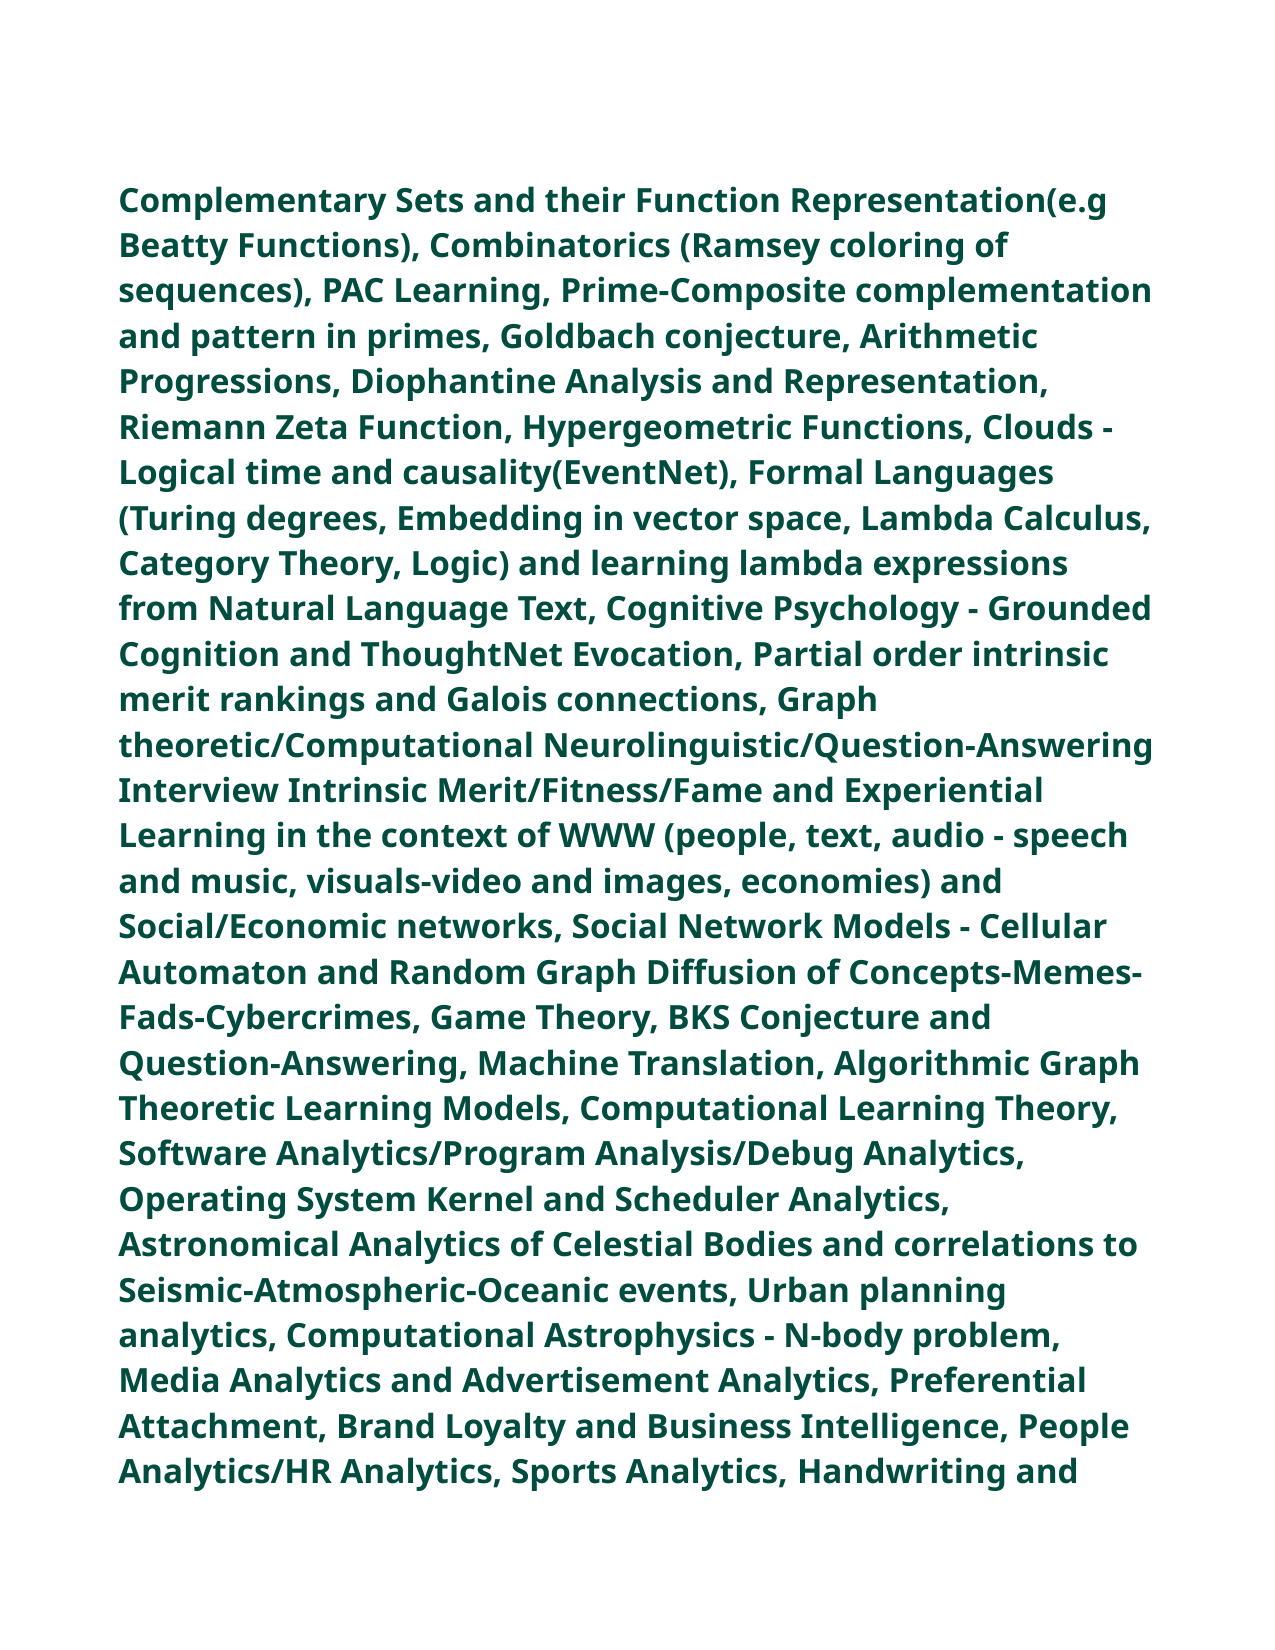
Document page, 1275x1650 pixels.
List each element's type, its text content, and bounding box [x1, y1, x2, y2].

text - Complementary Sets and their Function Representation(e.g Beatty Functions), Combinatorics (Ramsey coloring of sequences), PAC Learning, Prime-Composite complementation and pattern in primes, Goldbach conjecture, Arithmetic Progressions, Diophantine Analysis and Representation, Riemann Zeta Function, Hypergeometric Functions, Clouds - Logical time and causality(EventNet), Formal Languages (Turing degrees, Embedding in vector space, Lambda Calculus, Category Theory, Logic) and learning lambda expressions from Natural Language Text, Cognitive Psychology - Grounded Cognition and ThoughtNet Evocation, Partial order intrinsic merit rankings and Galois connections, Graph theoretic/Computational Neurolinguistic/Question-Answering Interview Intrinsic Merit/Fitness/Fame and Experiential Learning in the context of WWW (people, text, audio - speech and music, visuals-video and images, economies) and Social/Economic networks, Social Network Models - Cellular Automaton and Random Graph Diffusion of Concepts-Memes-Fads-Cybercrimes, Game Theory, BKS Conjecture and Question-Answering, Machine Translation, Algorithmic Graph Theoretic Learning Models, Computational Learning Theory, Software Analytics/Program Analysis/Debug Analytics, Operating System Kernel and Scheduler Analytics, Astronomical Analytics of Celestial Bodies and correlations to Seismic-Atmospheric-Oceanic events, Urban planning analytics, Computational Astrophysics - N-body problem, Media Analytics and Advertisement Analytics, Preferential Attachment, Brand Loyalty and Business Intelligence, People Analytics/HR Analytics, Sports Analytics, Handwriting and [118, 176, 1157, 1493]
